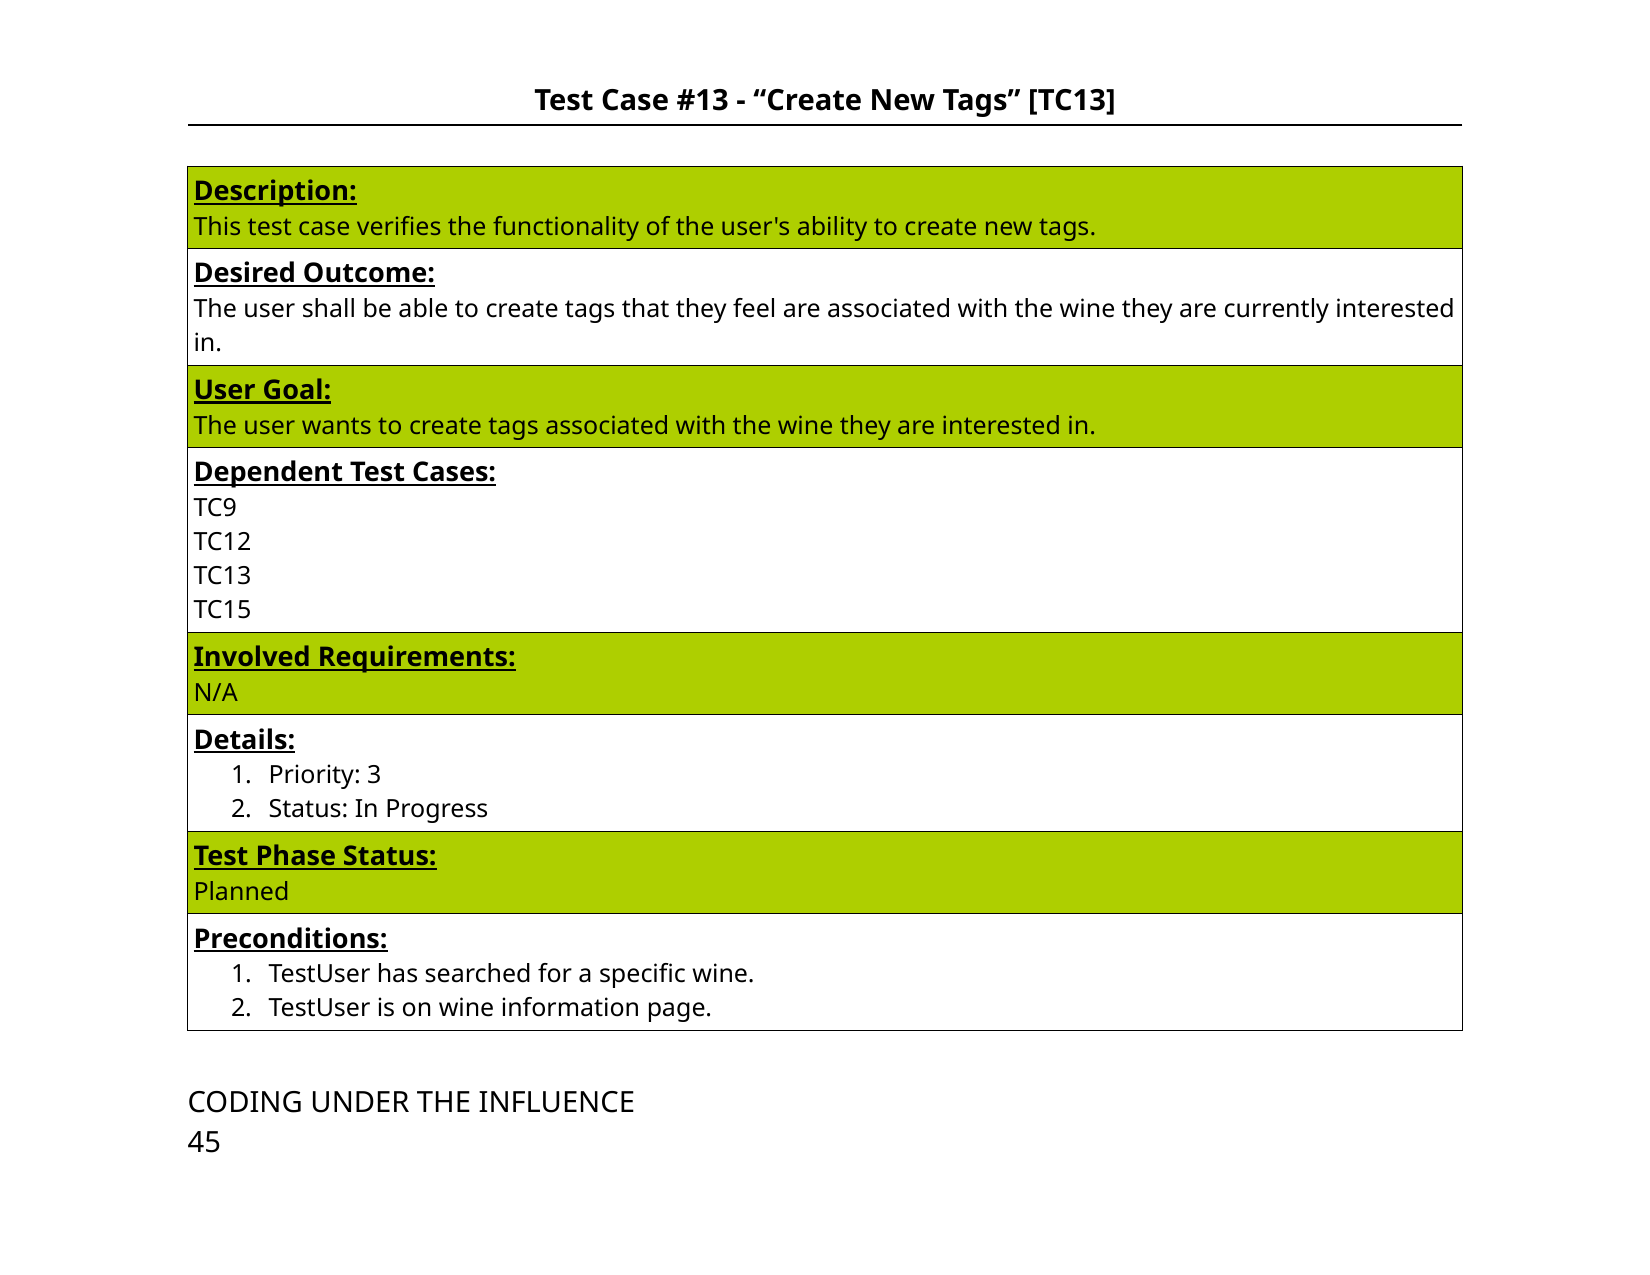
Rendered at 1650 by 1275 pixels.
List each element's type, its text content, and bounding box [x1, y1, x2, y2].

table_cell Involved Requirements: N/A [188, 633, 1462, 714]
table_cell User Goal: The user wants to create tags associated with the wine they are interested in. [188, 366, 1462, 447]
text Test Case #13 - “Create New Tags” [TC13] [187, 75, 1462, 126]
table_cell Test Phase Status: Planned [188, 832, 1462, 913]
table_header Description: This test case verifies the functionality of the user's ability to create new tags. [188, 167, 1462, 248]
table_cell Details: Priority: 3 Status: In Progress [188, 715, 1462, 831]
table_cell Preconditions: TestUser has searched for a specific wine. TestUser is on wine information page. TestUser is able to create a tag. [188, 914, 1462, 1030]
table_cell Dependent Test Cases: TC9 TC12 TC13 TC15 [188, 448, 1462, 632]
table_cell Desired Outcome: The user shall be able to create tags that they feel are associated with the wine they are currently interested in. [188, 249, 1462, 364]
